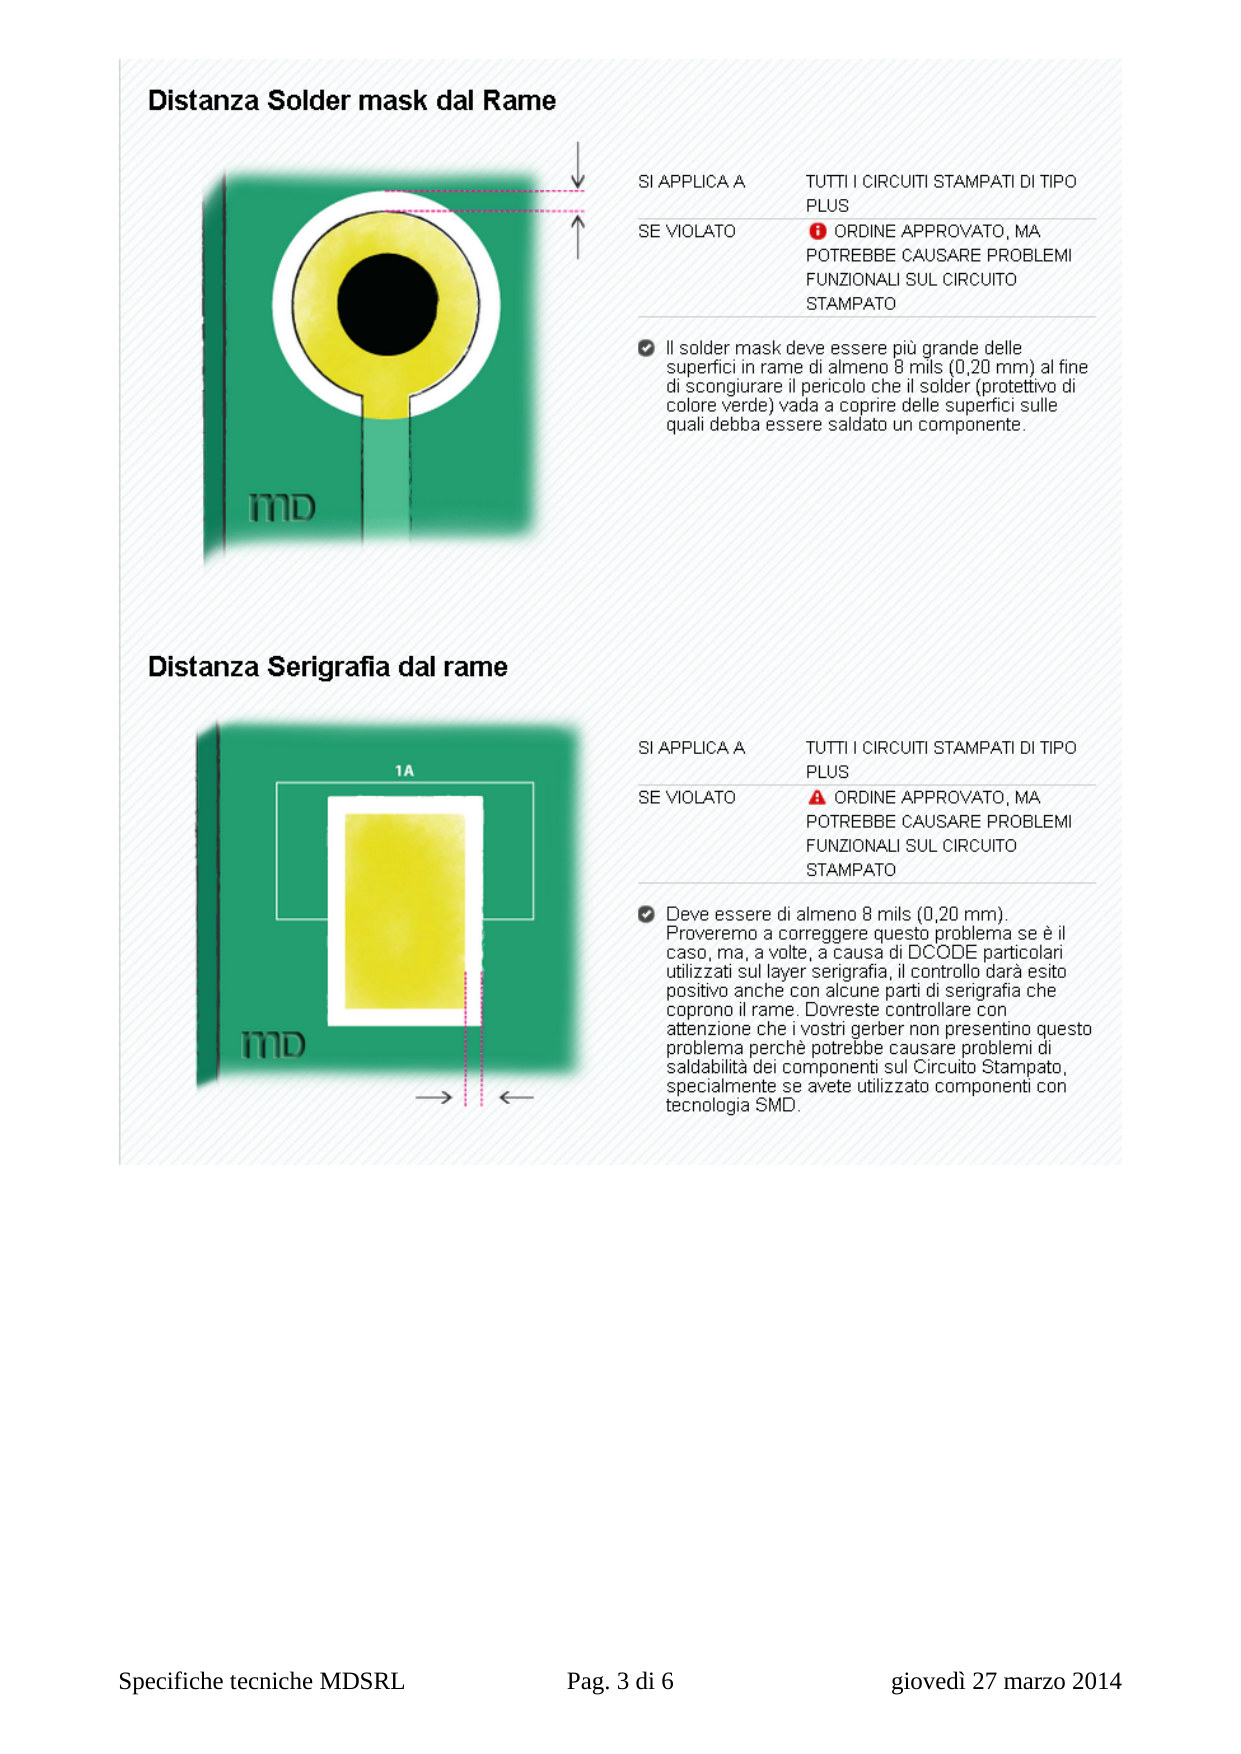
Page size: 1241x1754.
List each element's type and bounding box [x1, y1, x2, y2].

picture [118, 59, 1123, 1165]
